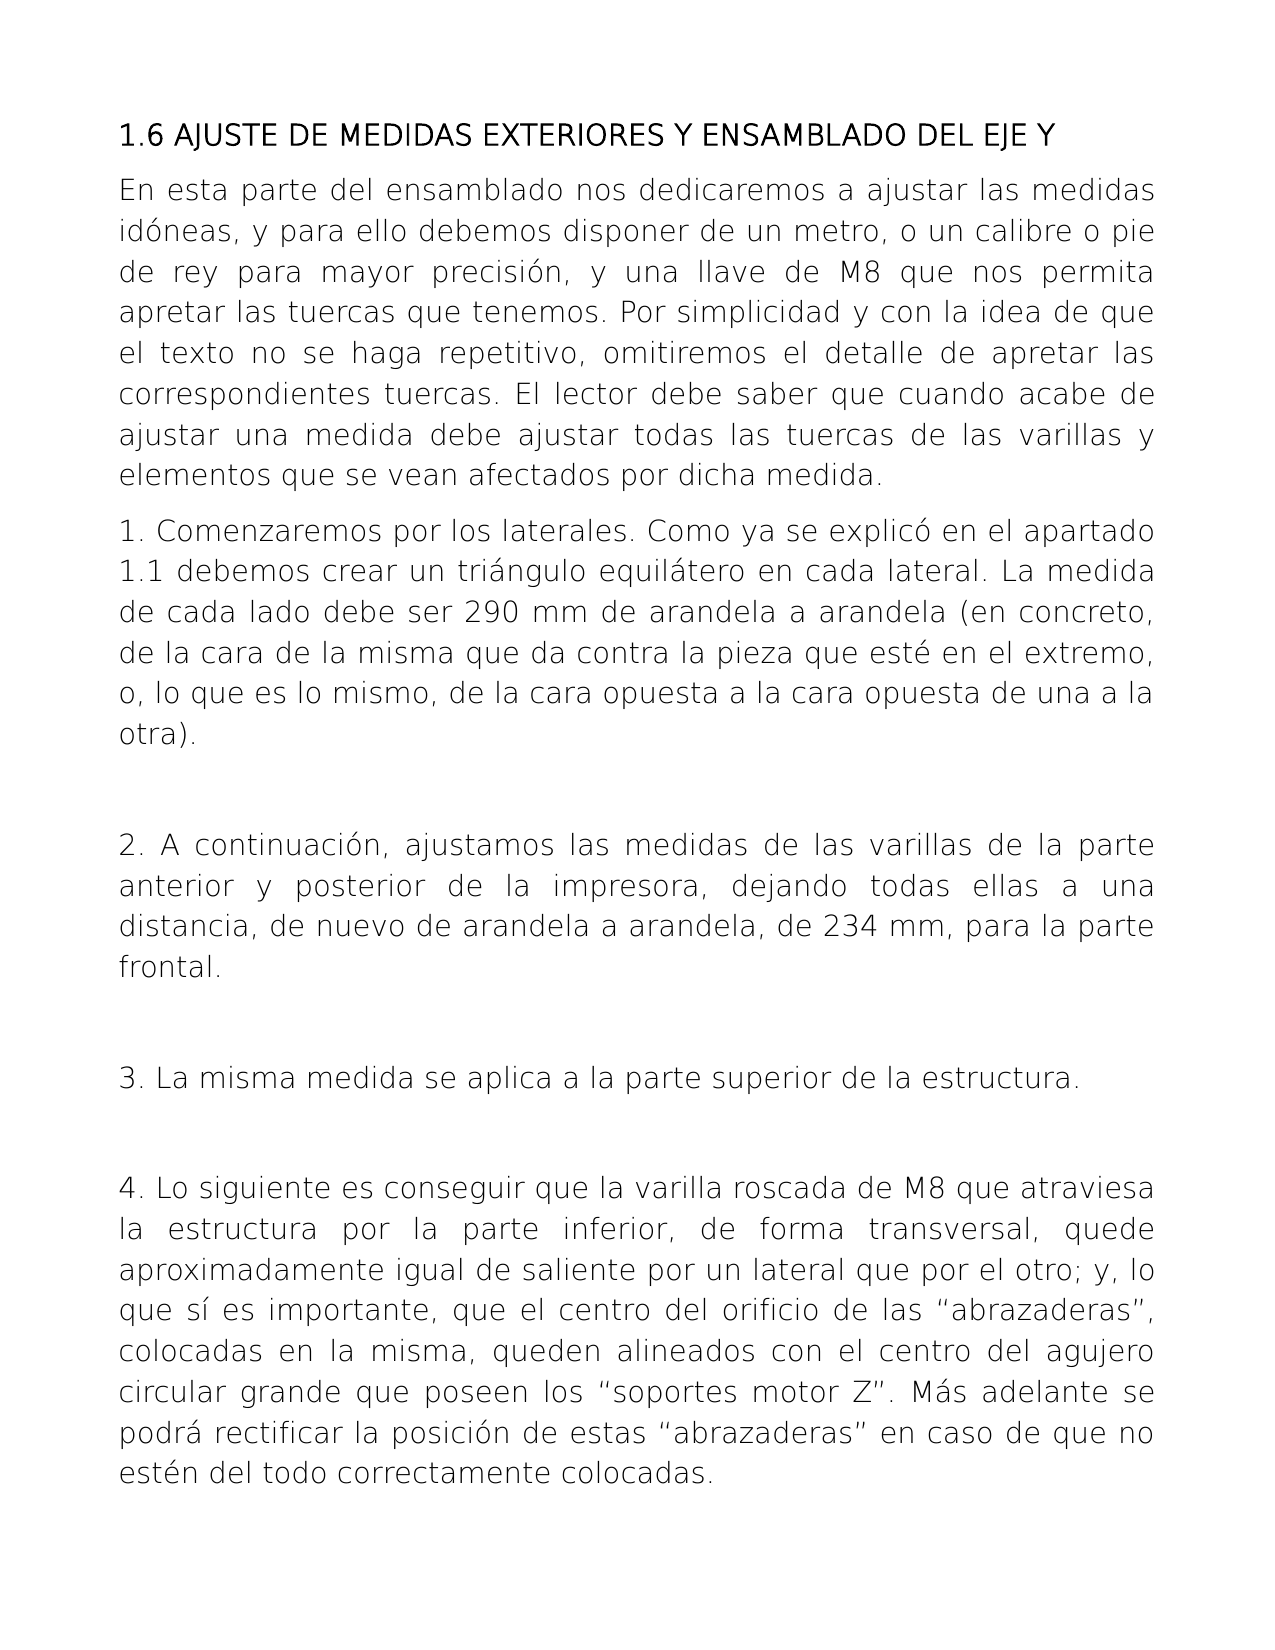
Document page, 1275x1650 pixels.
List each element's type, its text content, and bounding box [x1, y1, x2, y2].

text 1.6 AJUSTE DE MEDIDAS EXTERIORES Y ENSAMBLADO DEL EJE Y [118, 118, 1157, 152]
text 1. Comenzaremos por los laterales. Como ya se explicó en el apartado 1.1 debemos crear un triángulo equilátero en cada lateral. La medida de cada lado debe ser 290 mm de arandela a arandela (en concreto, de la cara de la misma que da contra la pieza que esté en el extremo, o, lo que es lo mismo, de la cara opuesta a la cara opuesta de una a la otra). [118, 514, 1157, 751]
text 2. A continuación, ajustamos las medidas de las varillas de la parte anterior y posterior de la impresora, dejando todas ellas a una distancia, de nuevo de arandela a arandela, de 234 mm, para la parte frontal. [118, 828, 1157, 984]
text 4. Lo siguiente es conseguir que la varilla roscada de M8 que atraviesa la estructura por la parte inferior, de forma transversal, quede aproximadamente igual de saliente por un lateral que por el otro; y, lo que sí es importante, que el centro del orificio de las “abrazaderas”, colocadas en la misma, queden alineados con el centro del agujero circular grande que poseen los “soportes motor Z”. Más adelante se podrá rectificar la posición de estas “abrazaderas” en caso de que no estén del todo correctamente colocadas. [118, 1172, 1157, 1491]
text En esta parte del ensamblado nos dedicaremos a ajustar las medidas idóneas, y para ello debemos disponer de un metro, o un calibre o pie de rey para mayor precisión, y una llave de M8 que nos permita apretar las tuercas que tenemos. Por simplicidad y con la idea de que el texto no se haga repetitivo, omitiremos el detalle de apretar las correspondientes tuercas. El lector debe saber que cuando acabe de ajustar una medida debe ajustar todas las tuercas de las varillas y elementos que se vean afectados por dicha medida. [118, 173, 1157, 492]
text 3. La misma medida se aplica a la parte superior de la estructura. [118, 1061, 1157, 1095]
